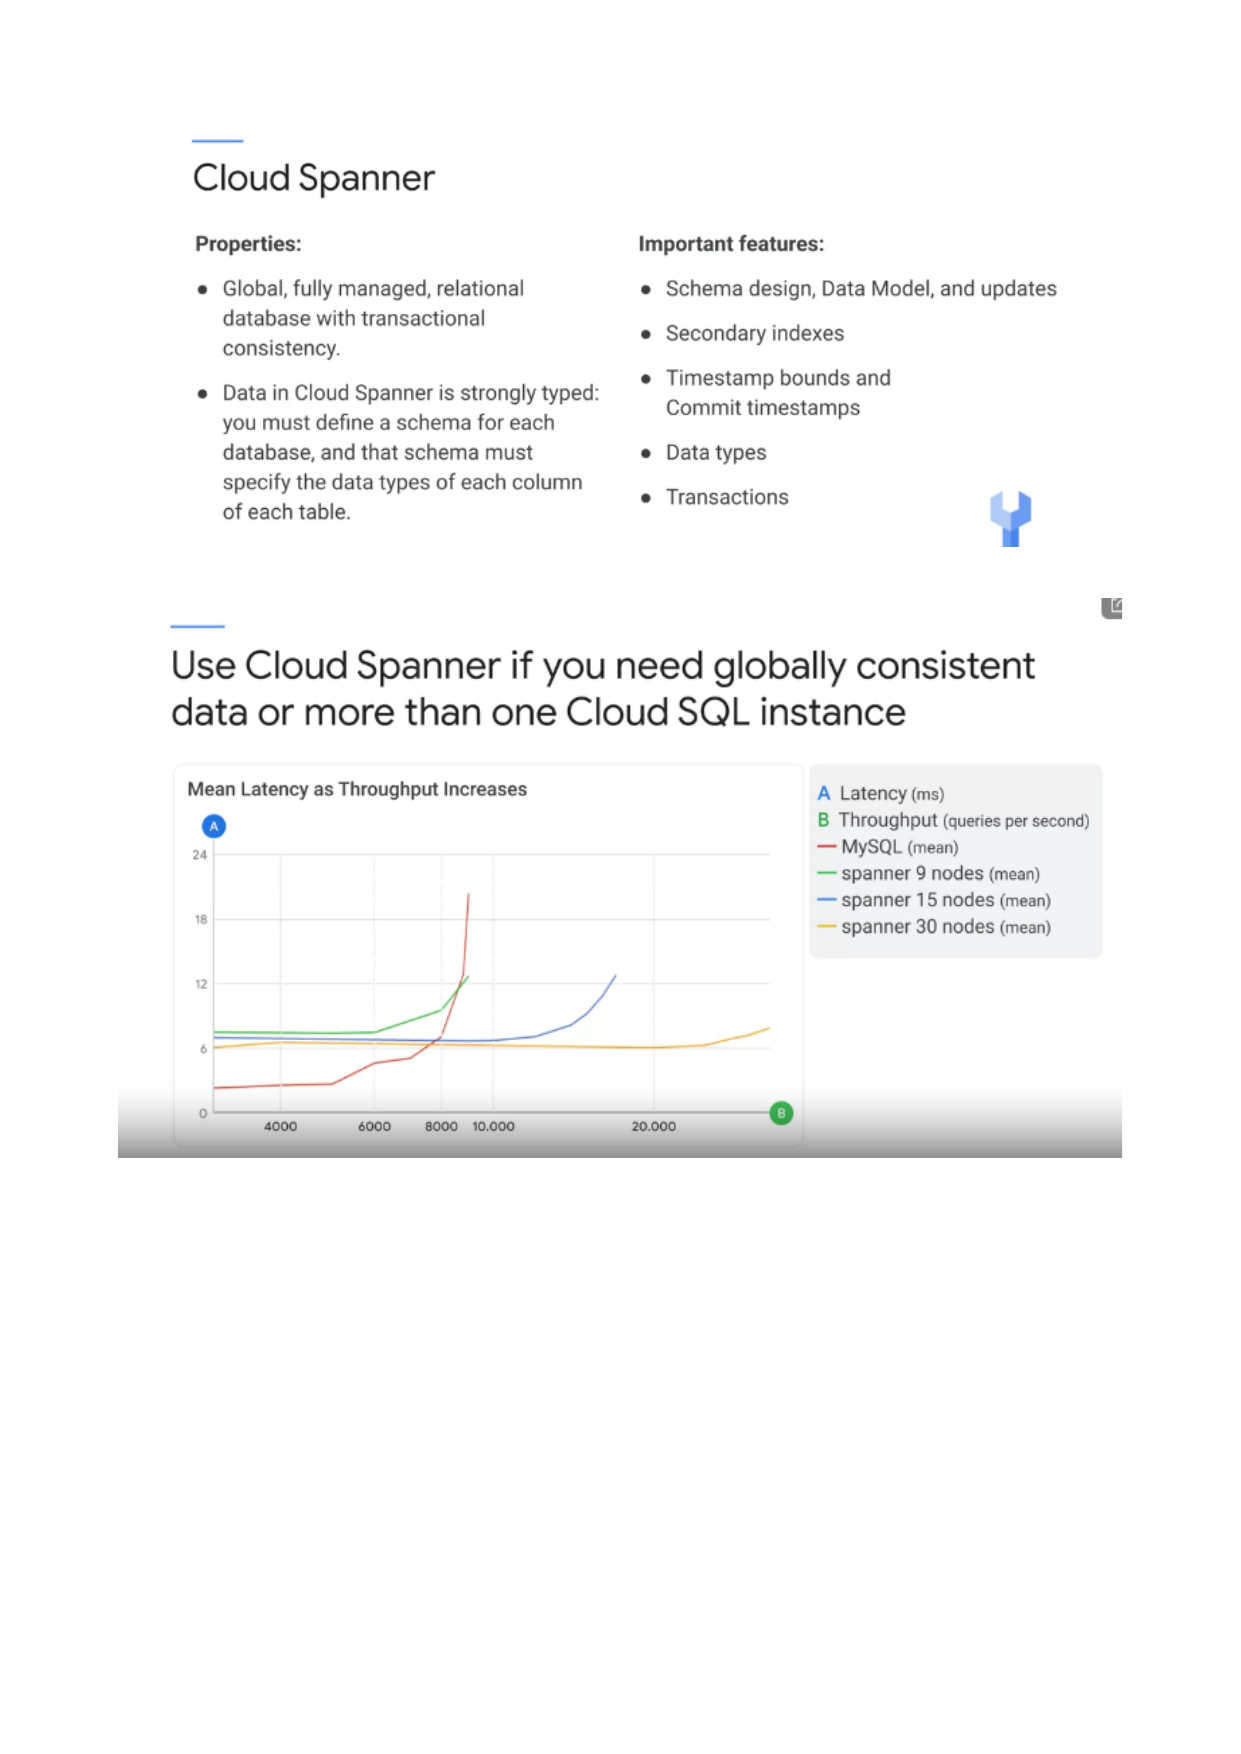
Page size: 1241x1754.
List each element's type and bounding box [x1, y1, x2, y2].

picture [118, 118, 1123, 547]
picture [118, 598, 1123, 1158]
